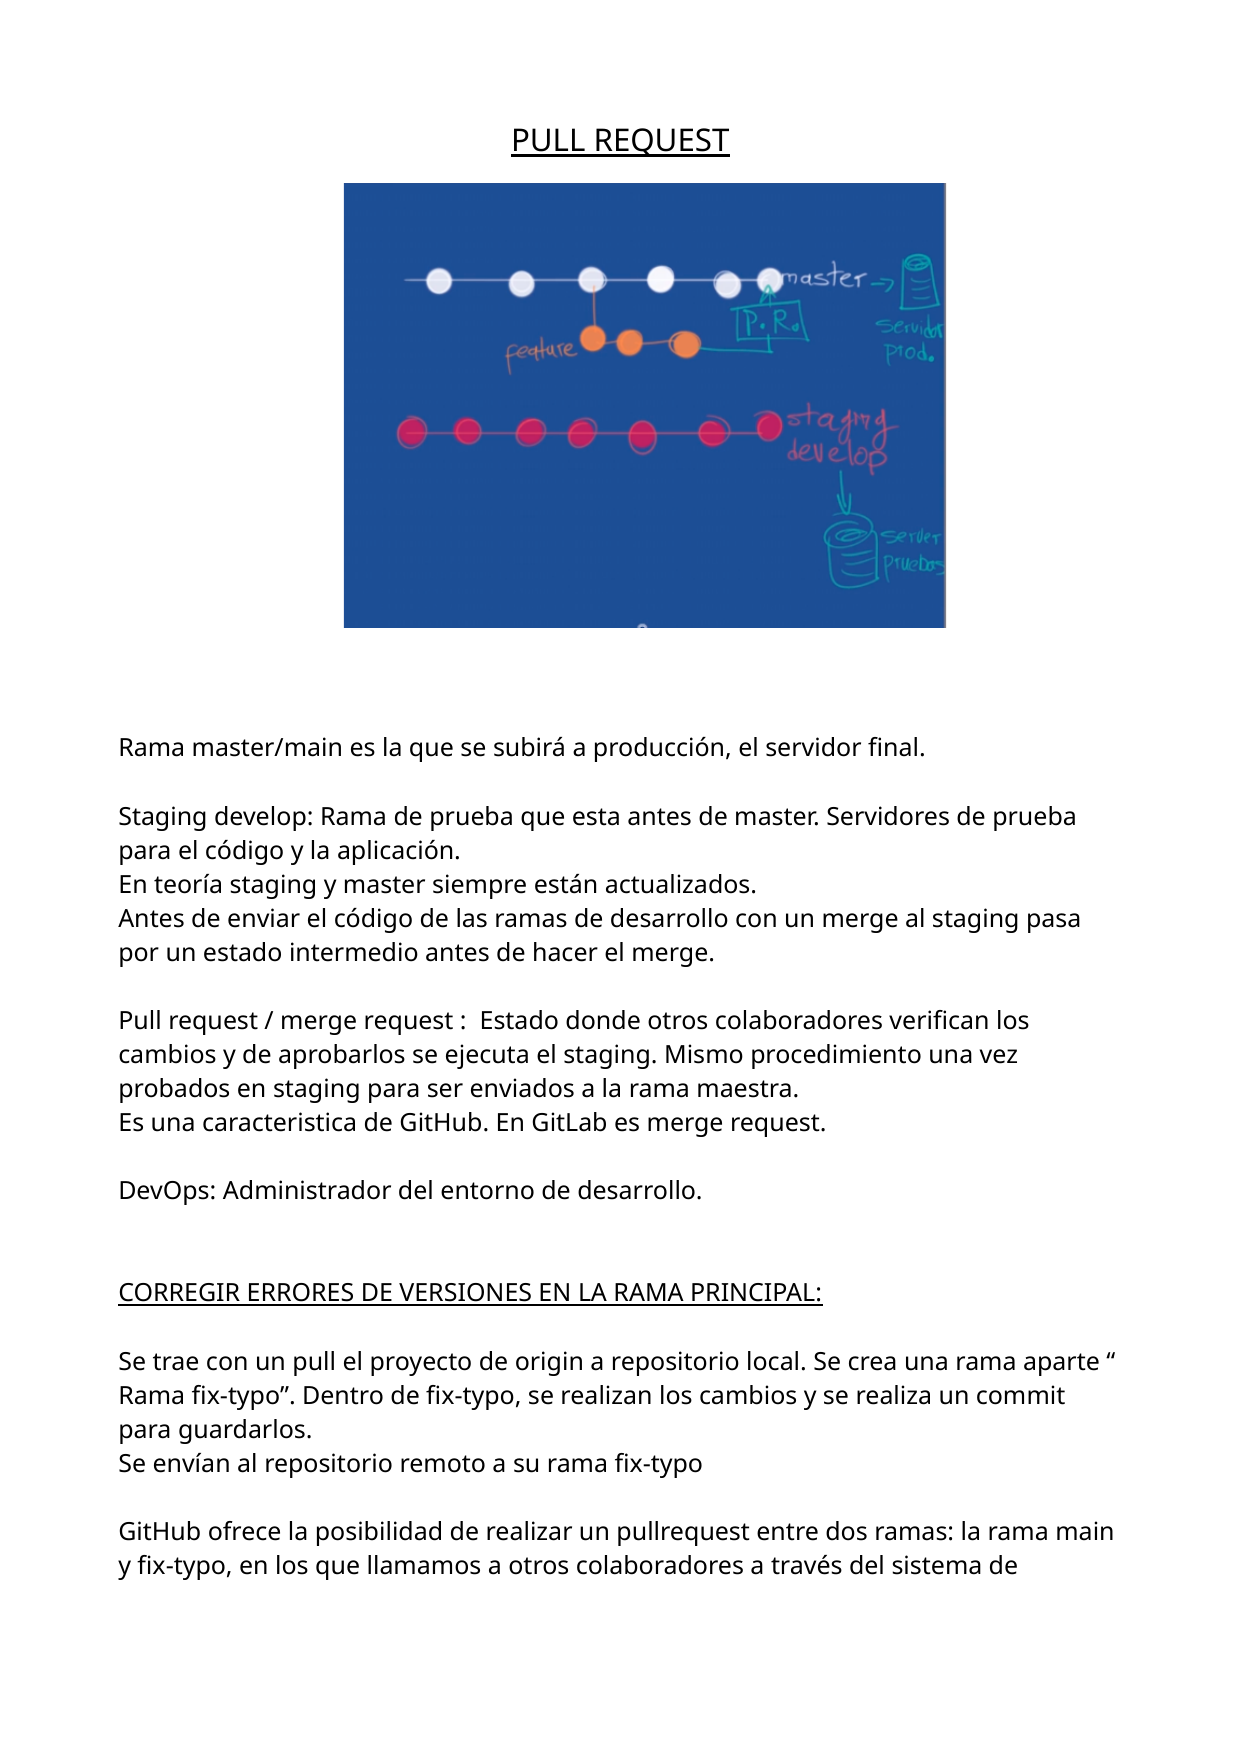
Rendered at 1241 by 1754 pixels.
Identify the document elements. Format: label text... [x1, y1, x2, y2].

text Se envían al repositorio remoto a su rama fix-typo [118, 1445, 1122, 1479]
text PULL REQUEST [118, 118, 1122, 161]
text Se trae con un pull el proyecto de origin a repositorio local. Se crea una rama aparte “ Rama fix-typo”. Dentro de fix-typo, se realizan los cambios y se realiza un commit para guardarlos. [118, 1343, 1122, 1445]
text GitHub ofrece la posibilidad de realizar un pullrequest entre dos ramas: la rama main y fix-typo, en los que llamamos a otros colaboradores a través del sistema de [118, 1513, 1122, 1582]
picture [343, 183, 947, 628]
text Staging develop: Rama de prueba que esta antes de master. Servidores de prueba para el código y la aplicación. [118, 798, 1122, 866]
text DevOps: Administrador del entorno de desarrollo. [118, 1173, 1122, 1207]
text En teoría staging y master siempre están actualizados. [118, 866, 1122, 900]
text Es una caracteristica de GitHub. En GitLab es merge request. [118, 1105, 1122, 1139]
text Pull request / merge request : Estado donde otros colaboradores verifican los cambios y de aprobarlos se ejecuta el staging. Mismo procedimiento una vez probados en staging para ser enviados a la rama maestra. [118, 1003, 1122, 1105]
text Antes de enviar el código de las ramas de desarrollo con un merge al staging pasa por un estado intermedio antes de hacer el merge. [118, 900, 1122, 968]
text Rama master/main es la que se subirá a producción, el servidor final. [118, 730, 1122, 764]
text CORREGIR ERRORES DE VERSIONES EN LA RAMA PRINCIPAL: [118, 1275, 1122, 1309]
